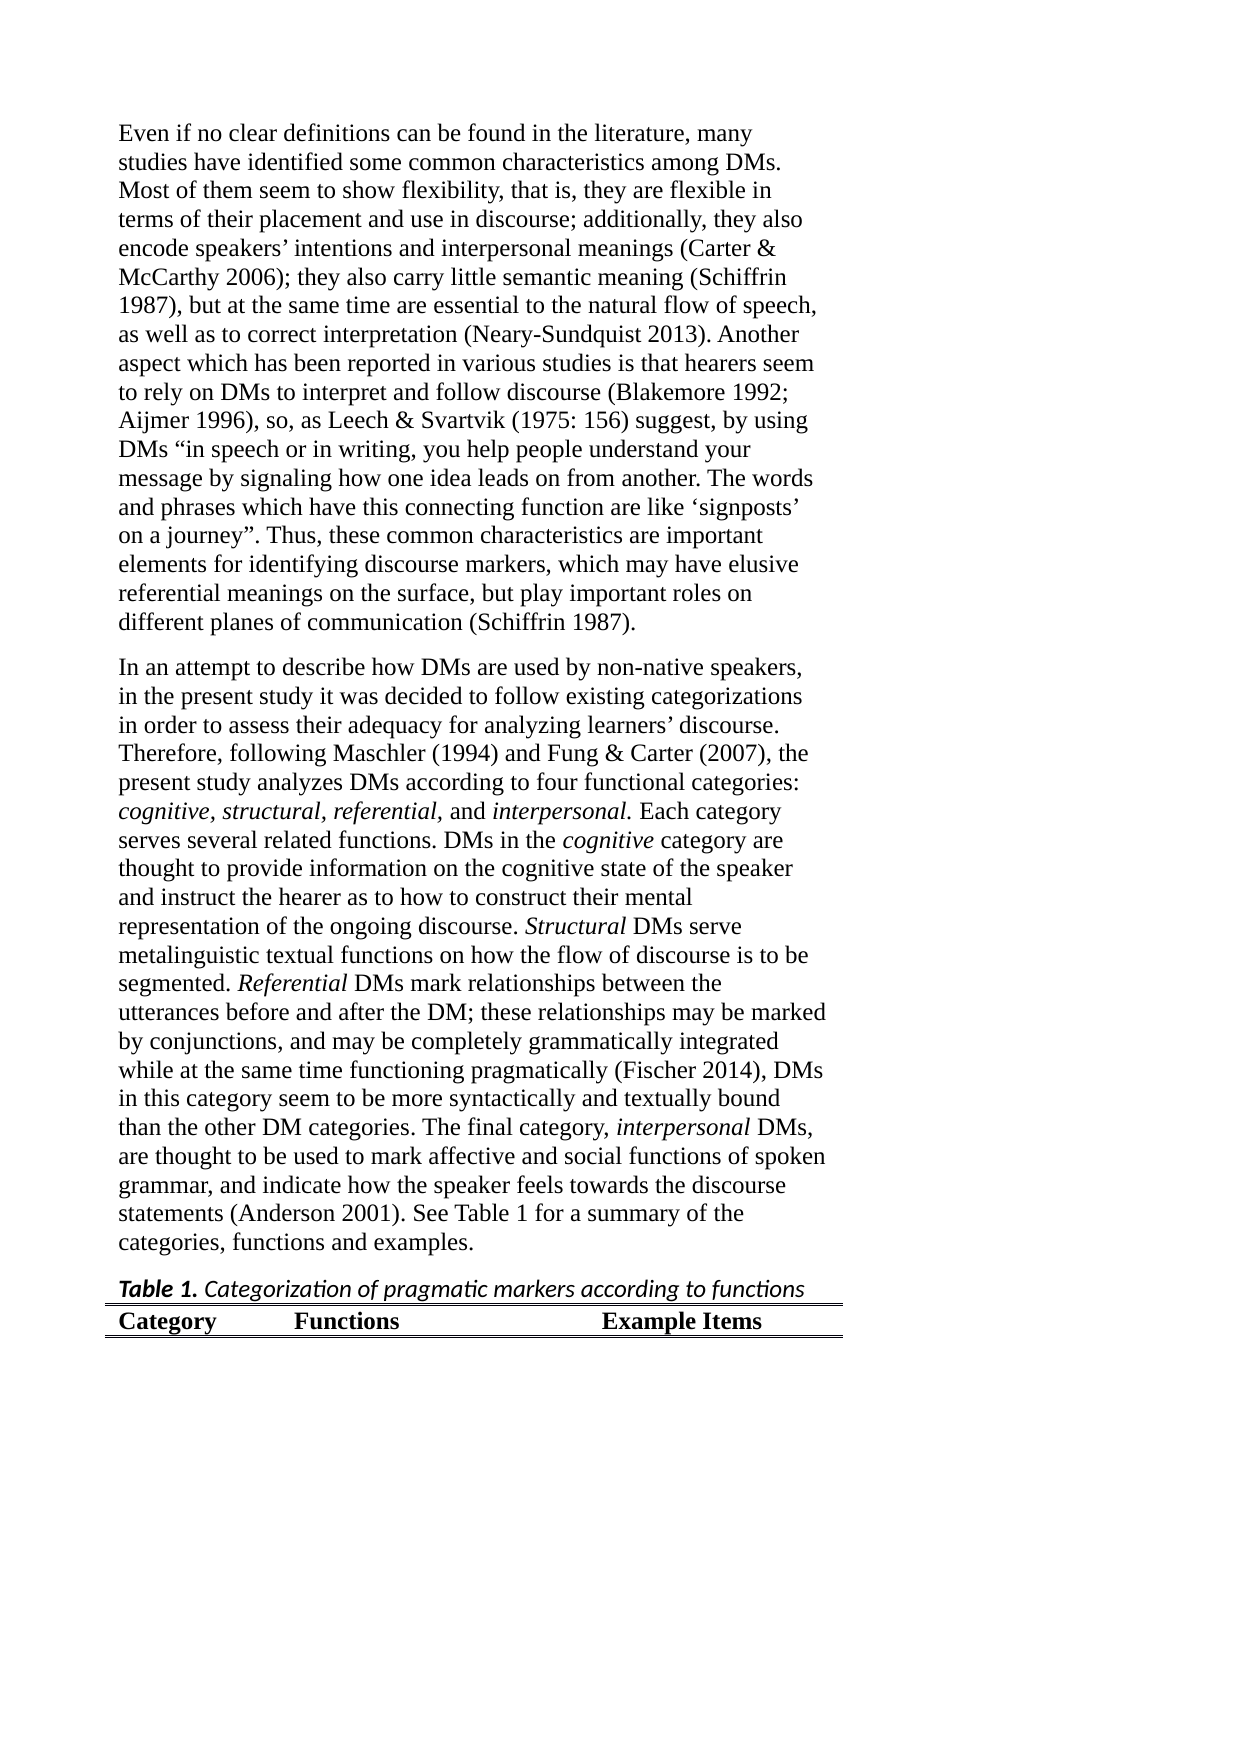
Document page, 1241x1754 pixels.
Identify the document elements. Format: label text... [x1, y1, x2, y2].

text Even if no clear definitions can be found in the literature, many studies have identified some common characteristics among DMs. Most of them seem to show flexibility, that is, they are flexible in terms of their placement and use in discourse; additionally, they also encode speakers’ intentions and interpersonal meanings (Carter & McCarthy 2006); they also carry little semantic meaning (Schiffrin 1987), but at the same time are essential to the natural flow of speech, as well as to correct interpretation (Neary-Sundquist 2013). Another aspect which has been reported in various studies is that hearers seem to rely on DMs to interpret and follow discourse (Blakemore 1992; Aijmer 1996), so, as Leech & Svartvik (1975: 156) suggest, by using DMs “in speech or in writing, you help people understand your message by signaling how one idea leads on from another. The words and phrases which have this connecting function are like ‘signposts’ on a journey”. Thus, these common characteristics are important elements for identifying discourse markers, which may have elusive referential meanings on the surface, but play important roles on different planes of communication (Schiffrin 1987). [118, 118, 827, 636]
text Table 1. Categorization of pragmatic markers according to functions [118, 1273, 827, 1303]
table_header Example Items [588, 1306, 843, 1335]
table_header Functions [281, 1306, 588, 1335]
table_header Category [105, 1306, 281, 1335]
text In an attempt to describe how DMs are used by non-native speakers, in the present study it was decided to follow existing categorizations in order to assess their adequacy for analyzing learners’ discourse. Therefore, following Maschler (1994) and Fung & Carter (2007), the present study analyzes DMs according to four functional categories: cognitive, structural, referential, and interpersonal. Each category serves several related functions. DMs in the cognitive category are thought to provide information on the cognitive state of the speaker and instruct the hearer as to how to construct their mental representation of the ongoing discourse. Structural DMs serve metalinguistic textual functions on how the flow of discourse is to be segmented. Referential DMs mark relationships between the utterances before and after the DM; these relationships may be marked by conjunctions, and may be completely grammatically integrated while at the same time functioning pragmatically (Fischer 2014), DMs in this category seem to be more syntactically and textually bound than the other DM categories. The final category, interpersonal DMs, are thought to be used to mark affective and social functions of spoken grammar, and indicate how the speaker feels towards the discourse statements (Anderson 2001). See Table 1 for a summary of the categories, functions and examples. [118, 652, 827, 1256]
